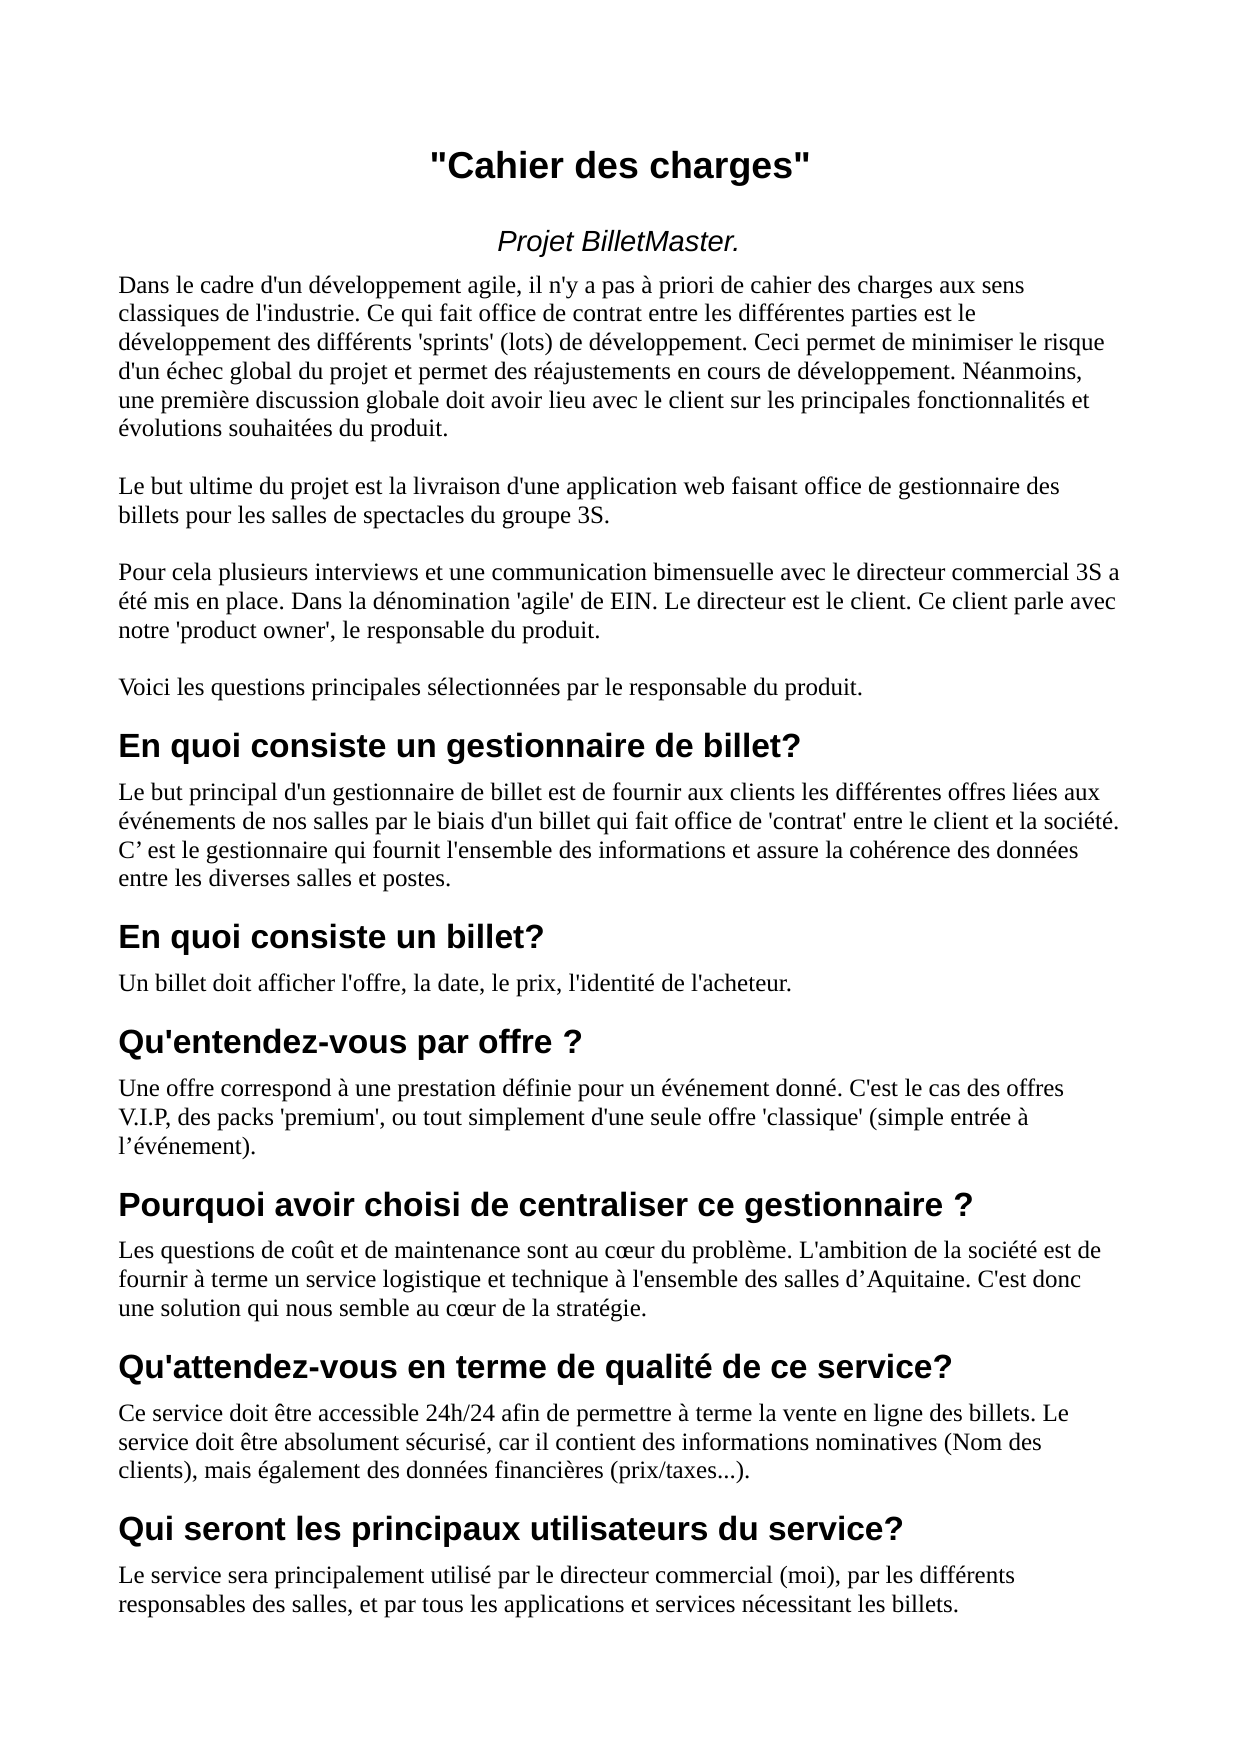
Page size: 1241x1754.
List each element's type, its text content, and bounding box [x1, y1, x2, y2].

text Le service sera principalement utilisé par le directeur commercial (moi), par les différents responsables des salles, et par tous les applications et services nécessitant les billets. [118, 1560, 1122, 1618]
text Le but ultime du projet est la livraison d'une application web faisant office de gestionnaire des billets pour les salles de spectacles du groupe 3S. [118, 471, 1122, 528]
text Pour cela plusieurs interviews et une communication bimensuelle avec le directeur commercial 3S a été mis en place. Dans la dénomination 'agile' de EIN. Le directeur est le client. Ce client parle avec notre 'product owner', le responsable du produit. [118, 557, 1122, 643]
subtitle En quoi consiste un billet? [118, 917, 1122, 956]
subtitle Qu'attendez-vous en terme de qualité de ce service? [118, 1347, 1122, 1386]
subtitle Qu'entendez-vous par offre ? [118, 1022, 1122, 1061]
title "Cahier des charges" [118, 143, 1122, 186]
subtitle Projet BilletMaster. [118, 224, 1122, 257]
text Un billet doit afficher l'offre, la date, le prix, l'identité de l'acheteur. [118, 968, 1122, 997]
text Voici les questions principales sélectionnées par le responsable du produit. [118, 672, 1122, 701]
subtitle Pourquoi avoir choisi de centraliser ce gestionnaire ? [118, 1184, 1122, 1223]
text Ce service doit être accessible 24h/24 afin de permettre à terme la vente en ligne des billets. Le service doit être absolument sécurisé, car il contient des informations nominatives (Nom des clients), mais également des données financières (prix/taxes...). [118, 1398, 1122, 1484]
text Les questions de coût et de maintenance sont au cœur du problème. L'ambition de la société est de fournir à terme un service logistique et technique à l'ensemble des salles d’Aquitaine. C'est donc une solution qui nous semble au cœur de la stratégie. [118, 1236, 1122, 1322]
subtitle En quoi consiste un gestionnaire de billet? [118, 726, 1122, 765]
subtitle Qui seront les principaux utilisateurs du service? [118, 1509, 1122, 1548]
text C’ est le gestionnaire qui fournit l'ensemble des informations et assure la cohérence des données entre les diverses salles et postes. [118, 835, 1122, 892]
text Dans le cadre d'un développement agile, il n'y a pas à priori de cahier des charges aux sens classiques de l'industrie. Ce qui fait office de contrat entre les différentes parties est le développement des différents 'sprints' (lots) de développement. Ceci permet de minimiser le risque d'un échec global du projet et permet des réajustements en cours de développement. Néanmoins, une première discussion globale doit avoir lieu avec le client sur les principales fonctionnalités et évolutions souhaitées du produit. [118, 270, 1122, 442]
text Une offre correspond à une prestation définie pour un événement donné. C'est le cas des offres V.I.P, des packs 'premium', ou tout simplement d'une seule offre 'classique' (simple entrée à l’événement). [118, 1073, 1122, 1159]
text Le but principal d'un gestionnaire de billet est de fournir aux clients les différentes offres liées aux événements de nos salles par le biais d'un billet qui fait office de 'contrat' entre le client et la société. [118, 777, 1122, 835]
